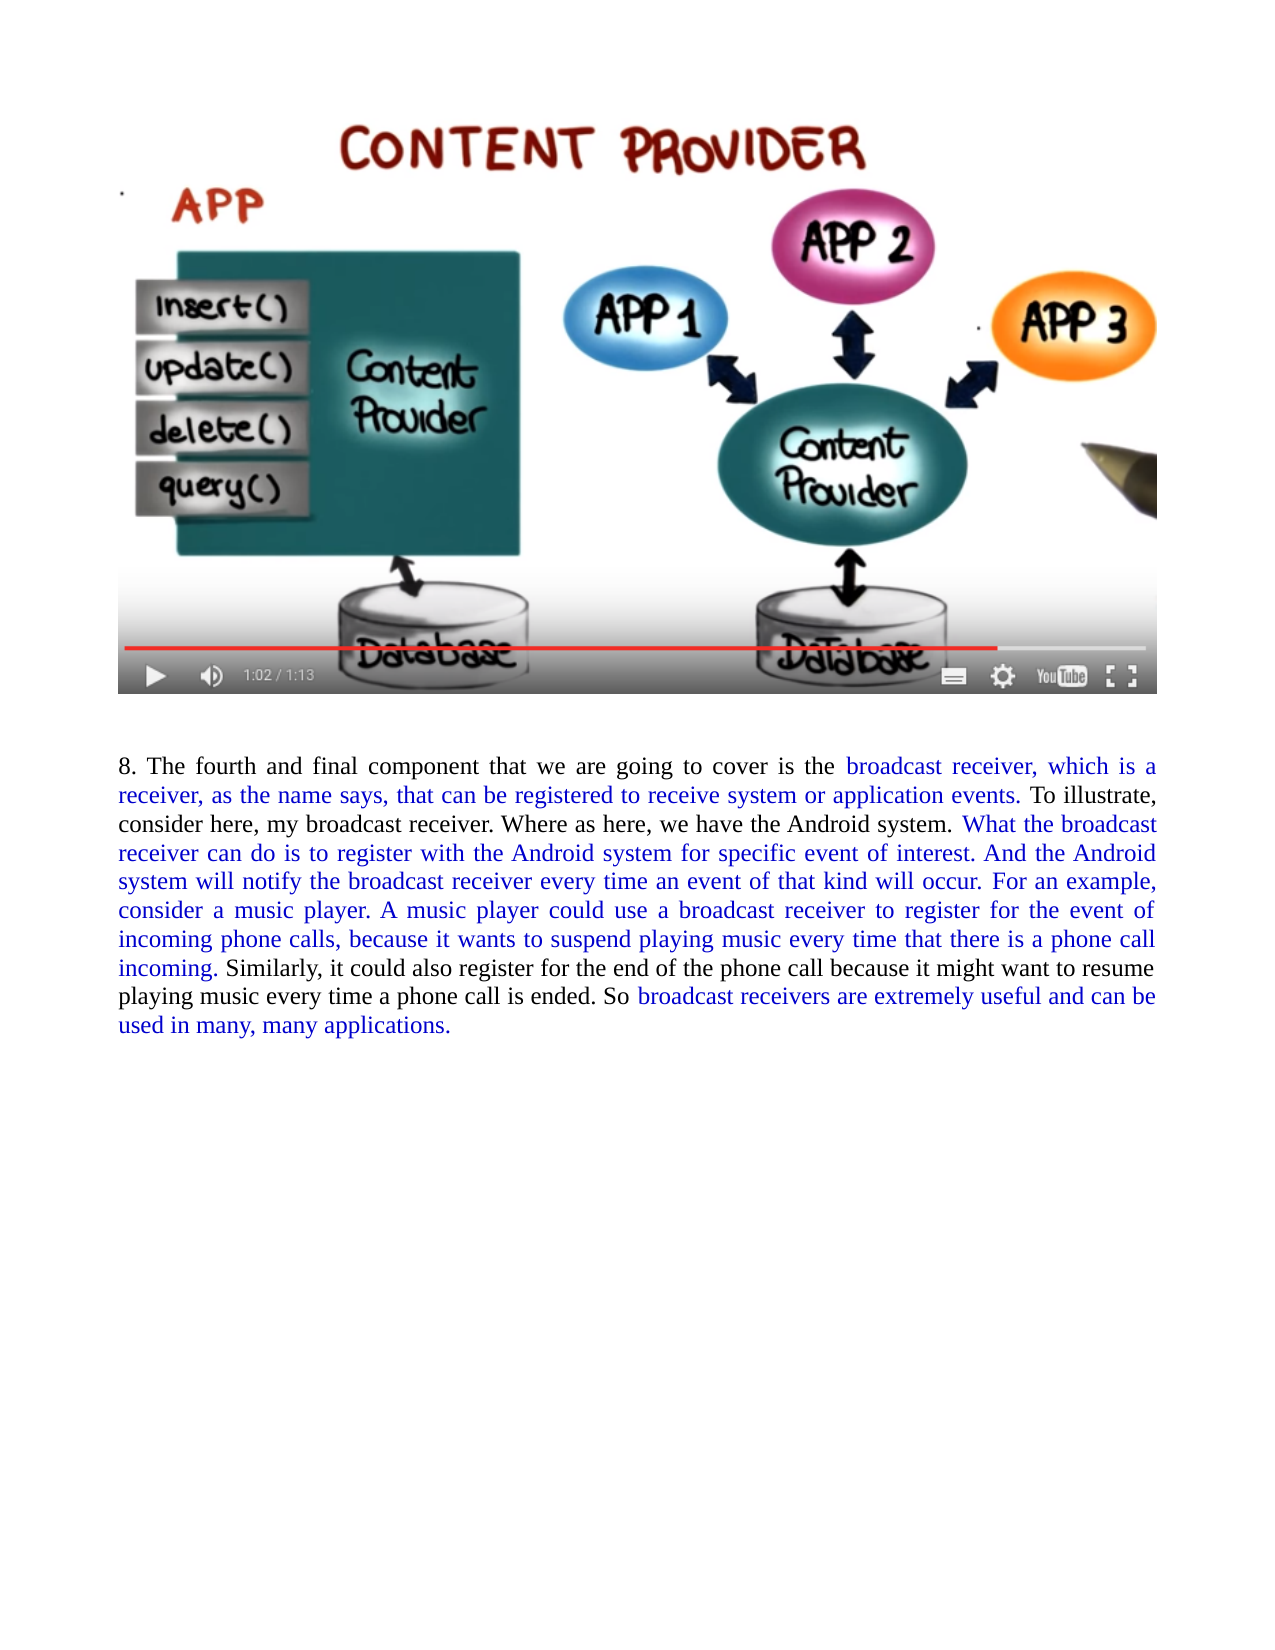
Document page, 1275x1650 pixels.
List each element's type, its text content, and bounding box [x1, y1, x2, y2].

picture [118, 118, 1157, 694]
text 8. The fourth and final component that we are going to cover is the broadcast receiver, which is a receiver, as the name says, that can be registered to receive system or application events. To illustrate, consider here, my broadcast receiver. Where as here, we have the Android system. What the broadcast receiver can do is to register with the Android system for specific event of interest. And the Android system will notify the broadcast receiver every time an event of that kind will occur. For an example, consider a music player. A music player could use a broadcast receiver to register for the event of incoming phone calls, because it wants to suspend playing music every time that there is a phone call incoming. Similarly, it could also register for the end of the phone call because it might want to resume playing music every time a phone call is ended. So broadcast receivers are extremely useful and can be used in many, many applications. [118, 751, 1157, 1039]
